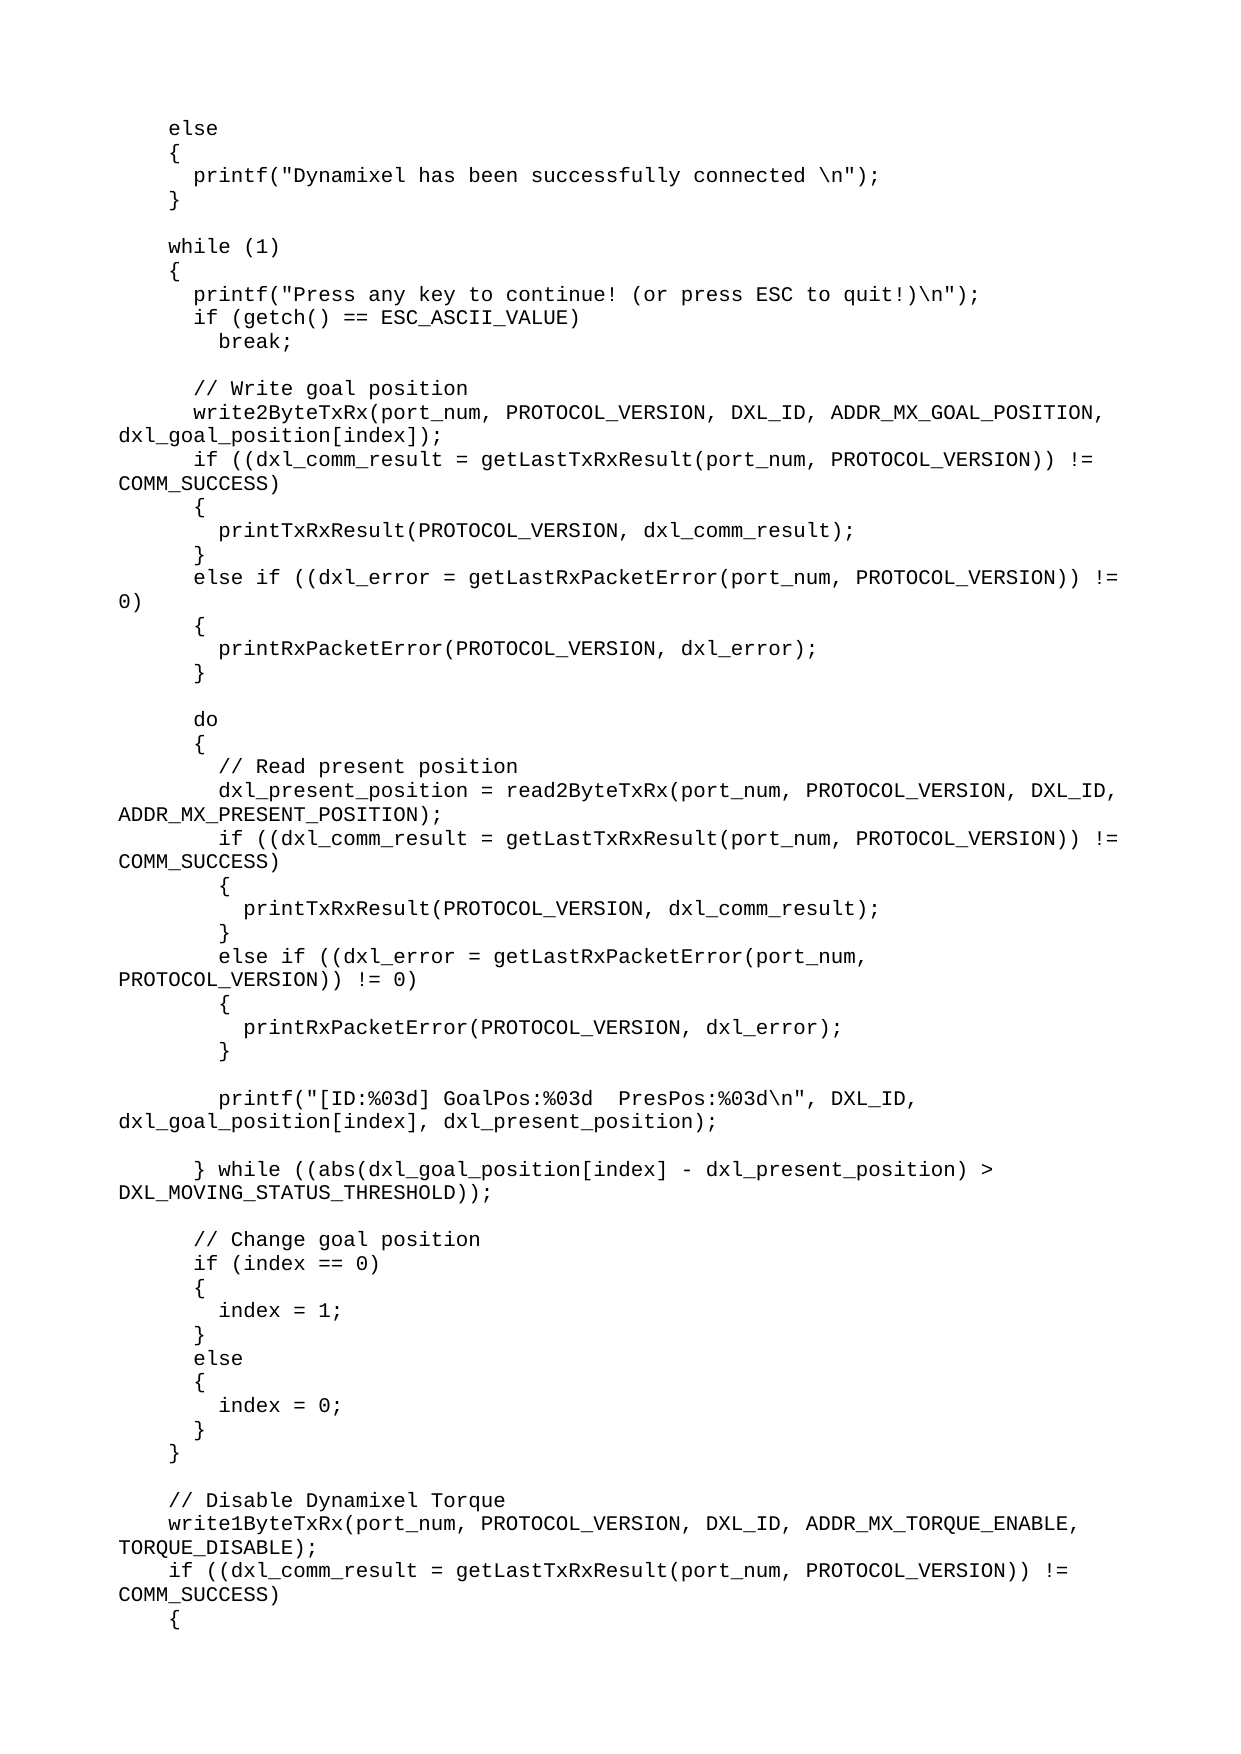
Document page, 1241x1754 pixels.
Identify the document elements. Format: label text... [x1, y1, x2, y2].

text printf("Press any key to continue! (or press ESC to quit!)\n"); [118, 284, 1122, 307]
text printTxRxResult(PROTOCOL_VERSION, dxl_comm_result); [118, 520, 1122, 544]
text { [118, 615, 1122, 638]
text dxl_present_position = read2ByteTxRx(port_num, PROTOCOL_VERSION, DXL_ID, ADDR_MX_PRESENT_POSITION); [118, 780, 1122, 827]
text { [118, 875, 1122, 898]
text if ((dxl_comm_result = getLastTxRxResult(port_num, PROTOCOL_VERSION)) != COMM_SUCCESS) [118, 1561, 1122, 1608]
text } [118, 544, 1122, 567]
text } [118, 1442, 1122, 1466]
text write2ByteTxRx(port_num, PROTOCOL_VERSION, DXL_ID, ADDR_MX_GOAL_POSITION, dxl_goal_position[index]); [118, 402, 1122, 449]
text { [118, 260, 1122, 284]
text // Read present position [118, 757, 1122, 780]
text if (index == 0) [118, 1253, 1122, 1277]
text } while ((abs(dxl_goal_position[index] - dxl_present_position) > DXL_MOVING_STATUS_THRESHOLD)); [118, 1158, 1122, 1206]
text { [118, 733, 1122, 757]
text } [118, 922, 1122, 946]
text printf("Dynamixel has been successfully connected \n"); [118, 165, 1122, 189]
text { [118, 142, 1122, 165]
text // Disable Dynamixel Torque [118, 1489, 1122, 1513]
text { [118, 1608, 1122, 1631]
text else [118, 118, 1122, 142]
text { [118, 1277, 1122, 1300]
text else [118, 1348, 1122, 1371]
text } [118, 662, 1122, 686]
text index = 0; [118, 1395, 1122, 1419]
text } [118, 1419, 1122, 1442]
text break; [118, 331, 1122, 354]
text { [118, 1371, 1122, 1395]
text do [118, 709, 1122, 733]
text write1ByteTxRx(port_num, PROTOCOL_VERSION, DXL_ID, ADDR_MX_TORQUE_ENABLE, TORQUE_DISABLE); [118, 1513, 1122, 1561]
text if (getch() == ESC_ASCII_VALUE) [118, 307, 1122, 331]
text printRxPacketError(PROTOCOL_VERSION, dxl_error); [118, 1017, 1122, 1040]
text { [118, 993, 1122, 1017]
text // Write goal position [118, 378, 1122, 402]
text printTxRxResult(PROTOCOL_VERSION, dxl_comm_result); [118, 898, 1122, 922]
text { [118, 496, 1122, 520]
text printRxPacketError(PROTOCOL_VERSION, dxl_error); [118, 638, 1122, 662]
text index = 1; [118, 1300, 1122, 1324]
text if ((dxl_comm_result = getLastTxRxResult(port_num, PROTOCOL_VERSION)) != COMM_SUCCESS) [118, 449, 1122, 496]
text else if ((dxl_error = getLastRxPacketError(port_num, PROTOCOL_VERSION)) != 0) [118, 946, 1122, 993]
text else if ((dxl_error = getLastRxPacketError(port_num, PROTOCOL_VERSION)) != 0) [118, 567, 1122, 615]
text } [118, 1040, 1122, 1064]
text while (1) [118, 236, 1122, 260]
text printf("[ID:%03d] GoalPos:%03d PresPos:%03d\n", DXL_ID, dxl_goal_position[index], dxl_present_position); [118, 1088, 1122, 1135]
text } [118, 1324, 1122, 1348]
text } [118, 189, 1122, 213]
text if ((dxl_comm_result = getLastTxRxResult(port_num, PROTOCOL_VERSION)) != COMM_SUCCESS) [118, 827, 1122, 875]
text // Change goal position [118, 1229, 1122, 1253]
